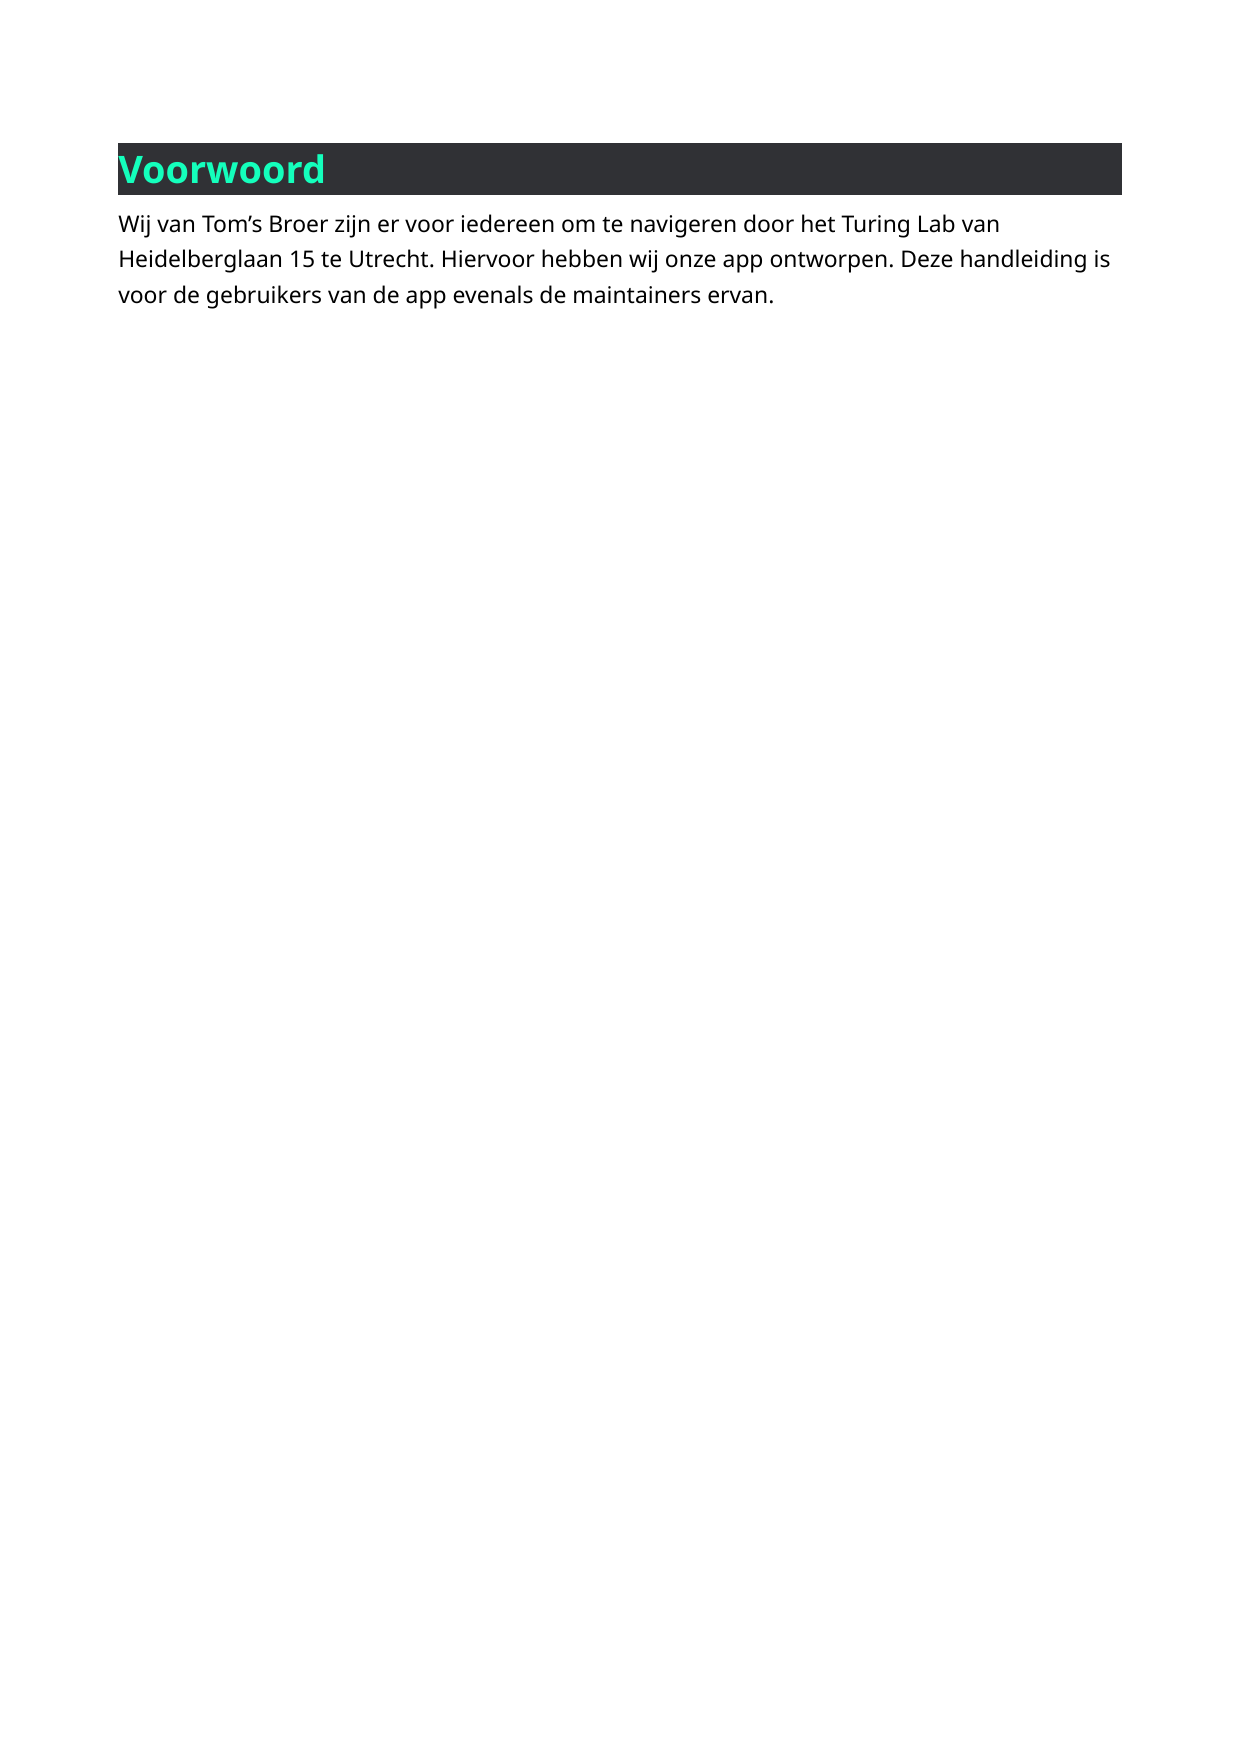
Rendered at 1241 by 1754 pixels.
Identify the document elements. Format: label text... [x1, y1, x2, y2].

subtitle Voorwoord [118, 143, 1122, 195]
text Wij van Tom’s Broer zijn er voor iedereen om te navigeren door het Turing Lab van Heidelberglaan 15 te Utrecht. Hiervoor hebben wij onze app ontworpen. Deze handleiding is voor de gebruikers van de app evenals de maintainers ervan. [118, 207, 1122, 311]
